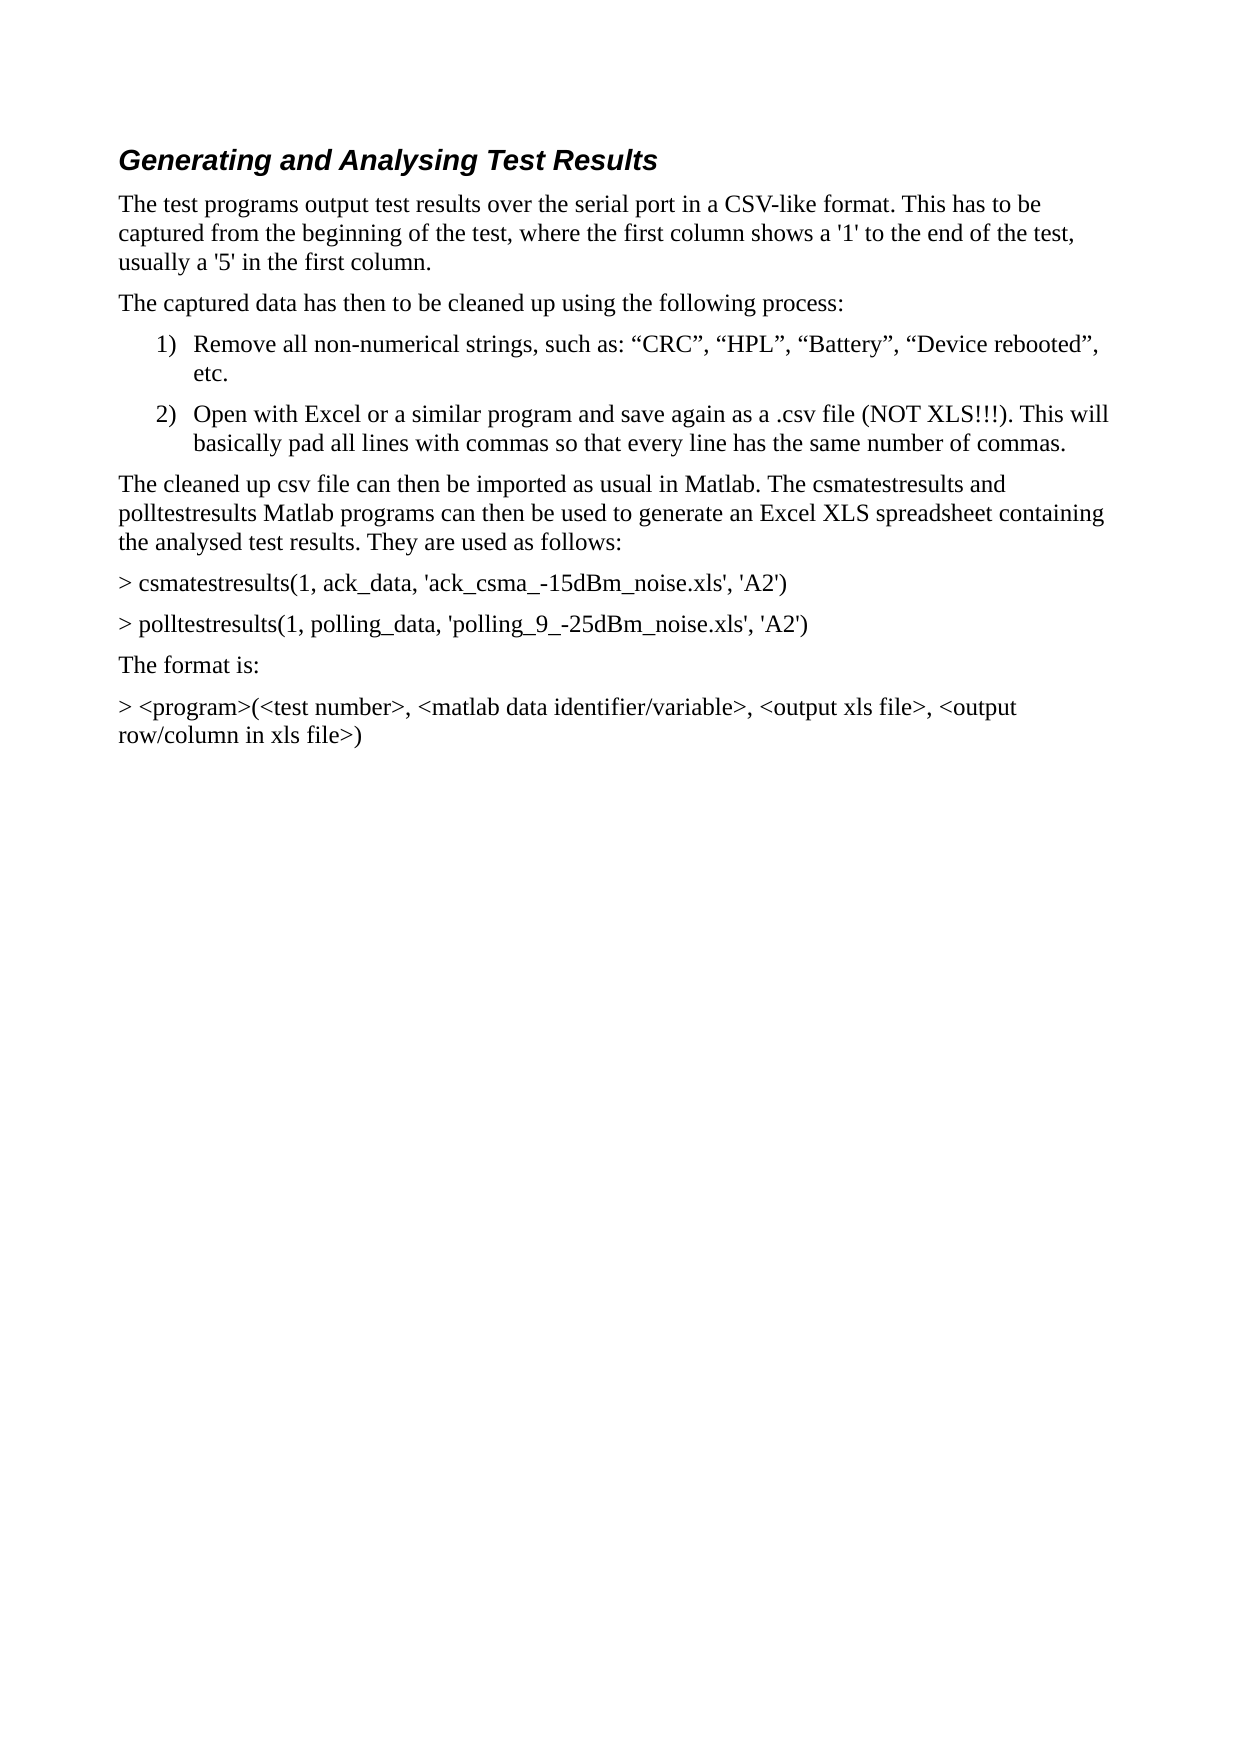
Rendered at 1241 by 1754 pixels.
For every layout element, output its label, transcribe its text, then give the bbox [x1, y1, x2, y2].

list Remove all non-numerical strings, such as: “CRC”, “HPL”, “Battery”, “Device rebooted”, etc. [156, 329, 1122, 387]
text The format is: [118, 650, 1122, 679]
text > csmatestresults(1, ack_data, 'ack_csma_-15dBm_noise.xls', 'A2') [118, 568, 1122, 597]
text > <program>(<test number>, <matlab data identifier/variable>, <output xls file>, <output row/column in xls file>) [118, 692, 1122, 749]
subtitle Generating and Analysing Test Results [118, 143, 1122, 177]
text The captured data has then to be cleaned up using the following process: [118, 288, 1122, 317]
text The test programs output test results over the serial port in a CSV-like format. This has to be captured from the beginning of the test, where the first column shows a '1' to the end of the test, usually a '5' in the first column. [118, 189, 1122, 275]
text > polltestresults(1, polling_data, 'polling_9_-25dBm_noise.xls', 'A2') [118, 609, 1122, 638]
list Open with Excel or a similar program and save again as a .csv file (NOT XLS!!!). This will basically pad all lines with commas so that every line has the same number of commas. [156, 399, 1122, 457]
text The cleaned up csv file can then be imported as usual in Matlab. The csmatestresults and polltestresults Matlab programs can then be used to generate an Excel XLS spreadsheet containing the analysed test results. They are used as follows: [118, 469, 1122, 555]
